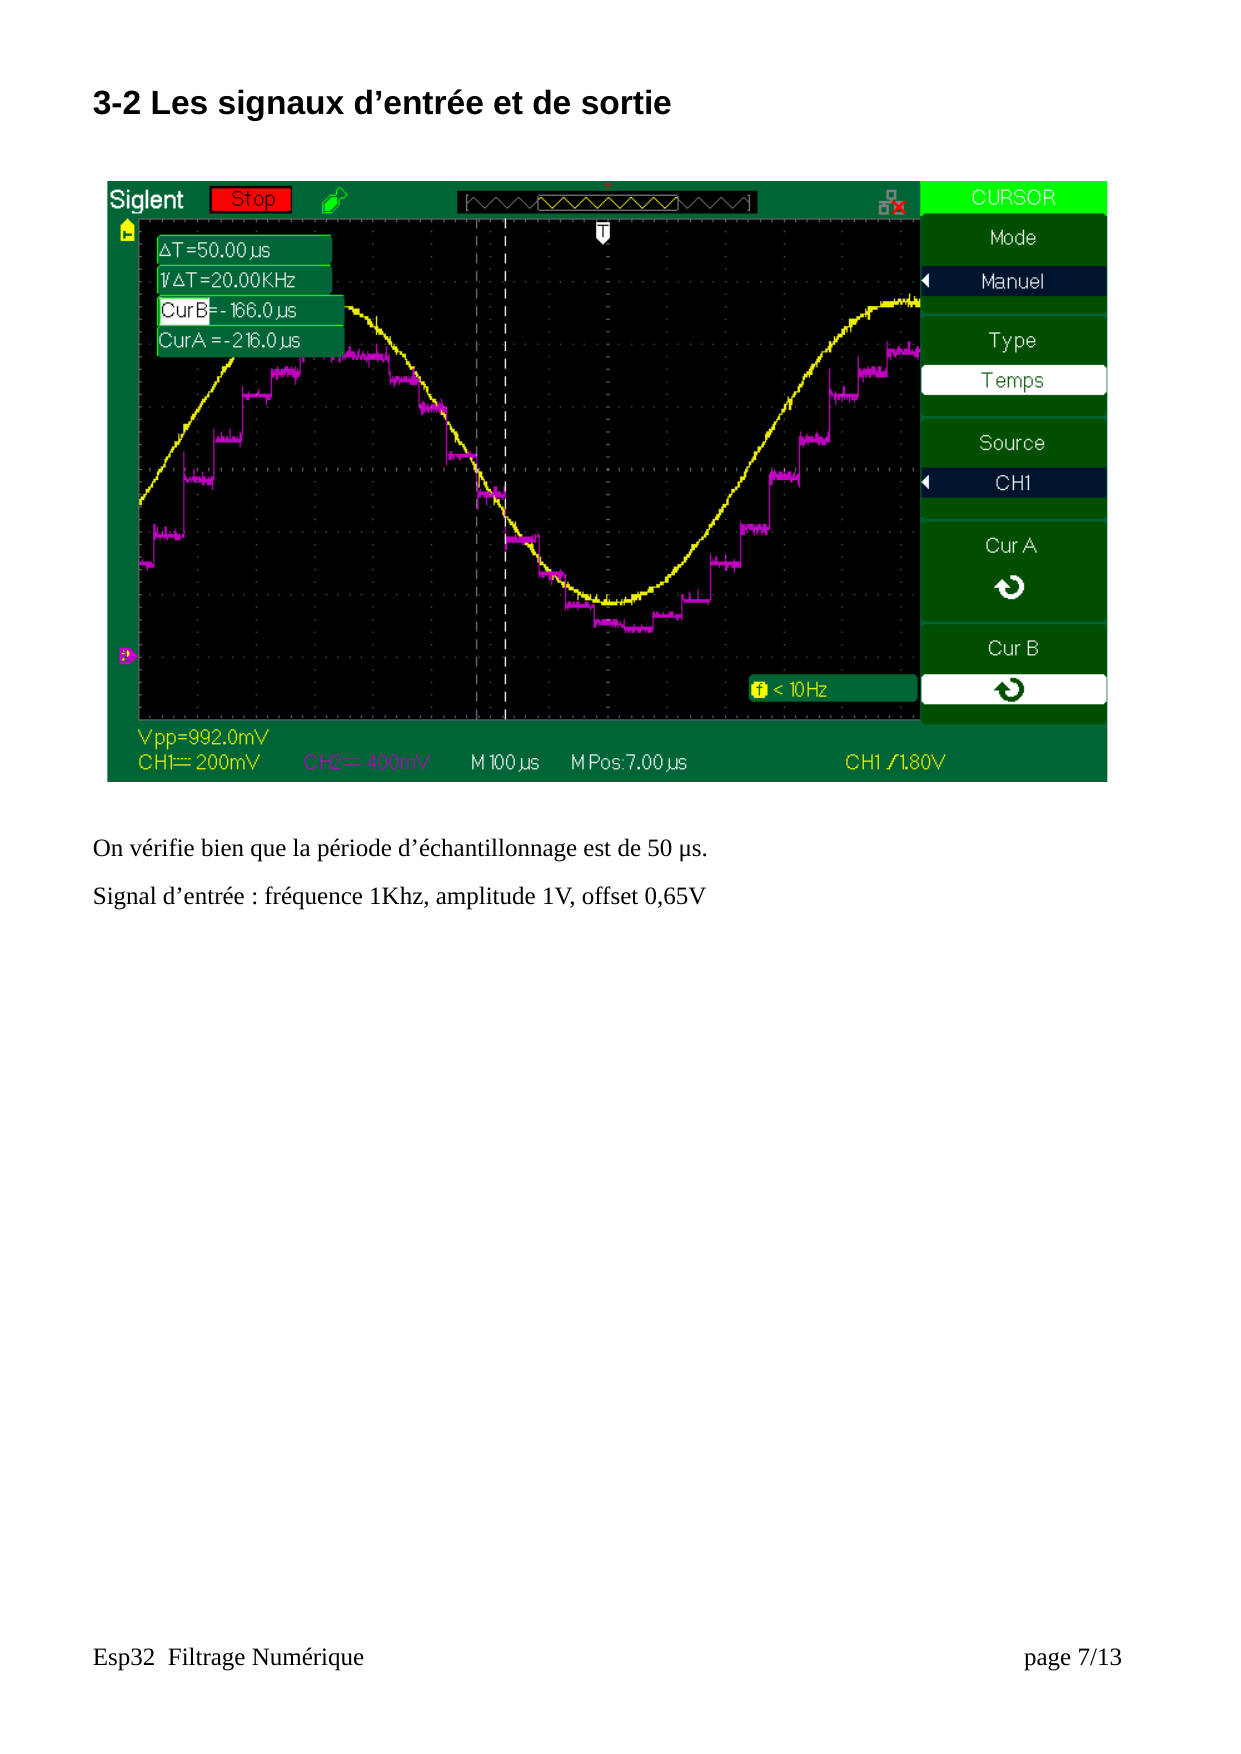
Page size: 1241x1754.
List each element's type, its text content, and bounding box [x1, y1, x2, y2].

picture [107, 181, 1108, 782]
text Signal d’entrée : fréquence 1Khz, amplitude 1V, offset 0,65V [93, 881, 1122, 910]
text On vérifie bien que la période d’échantillonnage est de 50 μs. [93, 833, 1122, 862]
subtitle 3-2 Les signaux d’entrée et de sortie [93, 83, 1122, 121]
